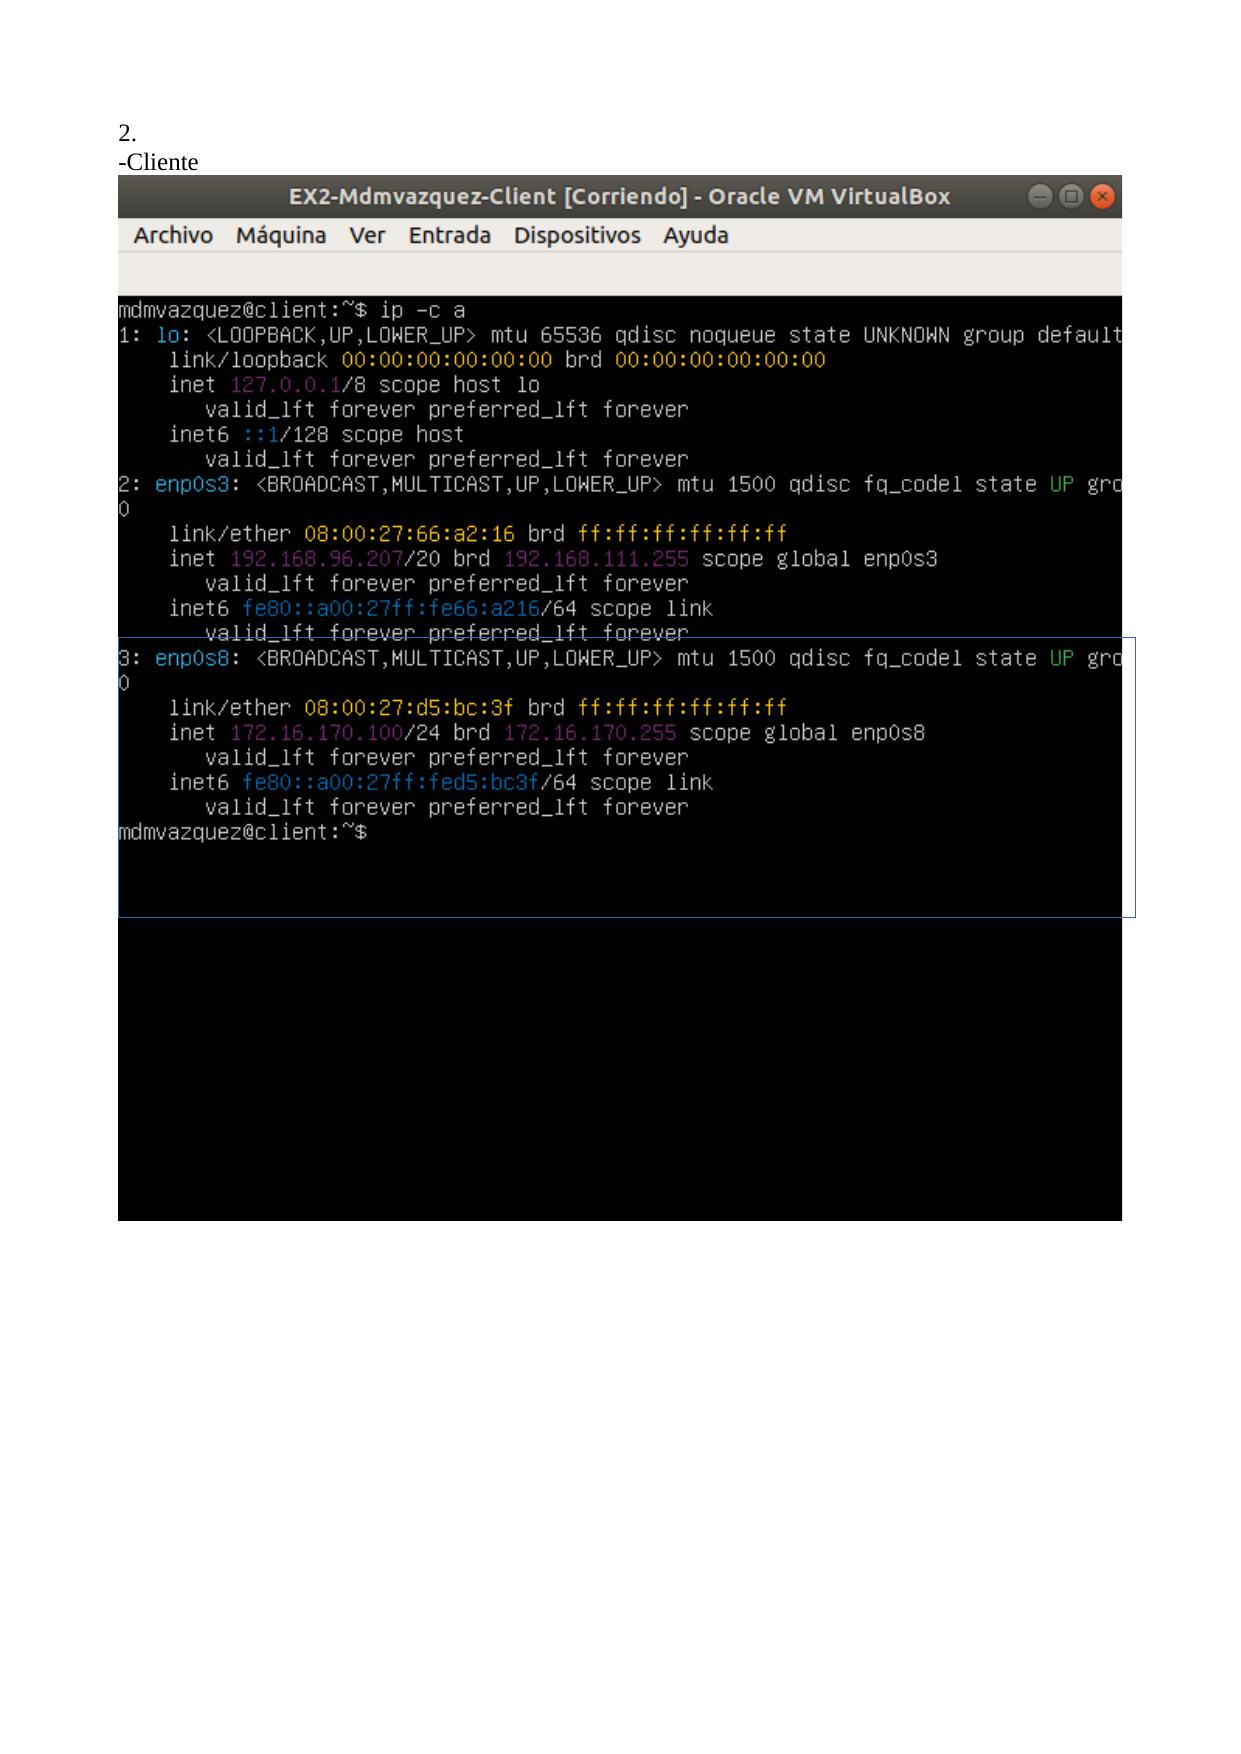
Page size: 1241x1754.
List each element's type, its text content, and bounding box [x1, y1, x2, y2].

picture [118, 175, 1123, 637]
text 2. [118, 118, 1122, 147]
picture [118, 918, 1123, 1221]
picture [119, 638, 1123, 917]
text -Cliente [118, 147, 1122, 175]
